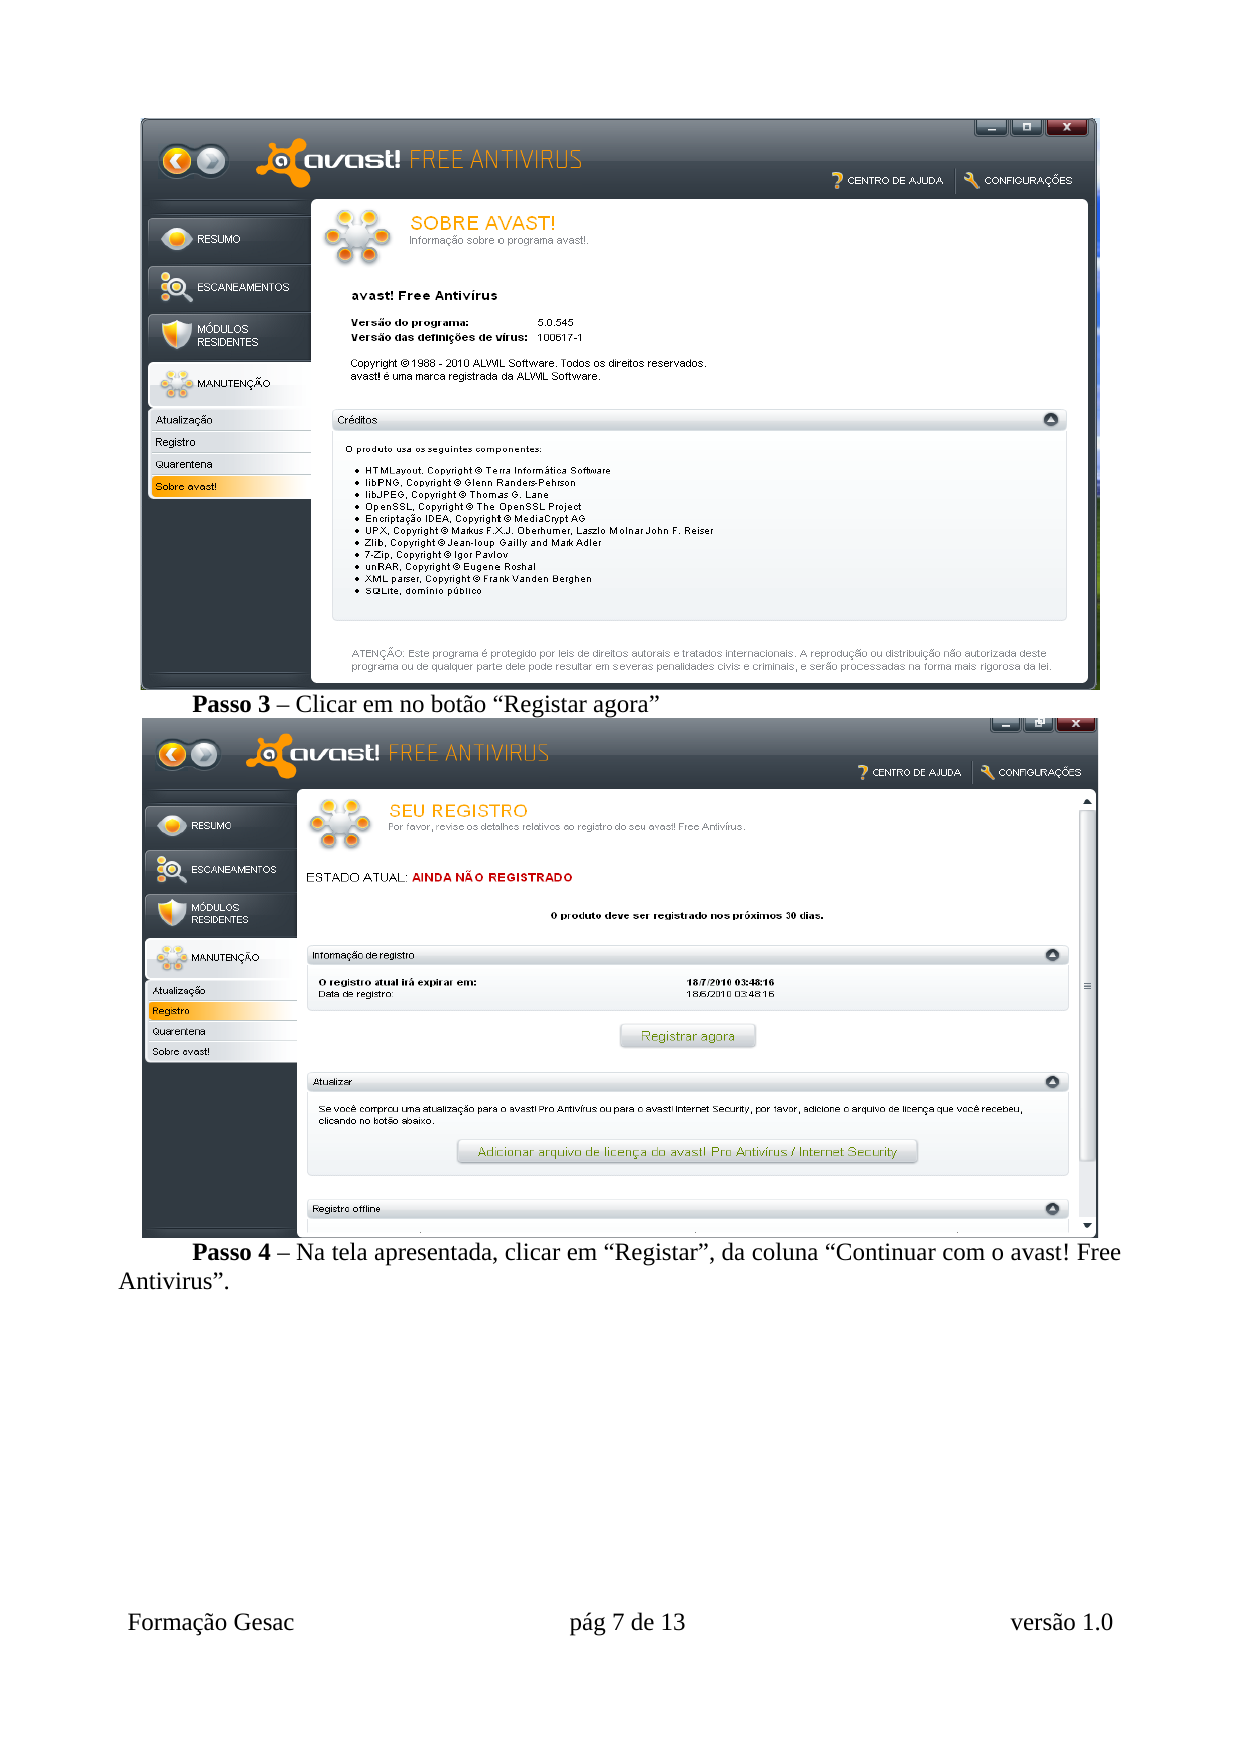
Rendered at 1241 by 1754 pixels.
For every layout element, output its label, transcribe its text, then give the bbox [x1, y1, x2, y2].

picture [140, 118, 1100, 690]
text Passo 4 – Na tela apresentada, clicar em “Registar”, da coluna “Continuar com o avast! Free Antivirus”. [118, 1151, 1122, 1295]
picture [142, 718, 1099, 1238]
text Passo 3 – Clicar em no botão “Registar agora” [118, 118, 1122, 718]
